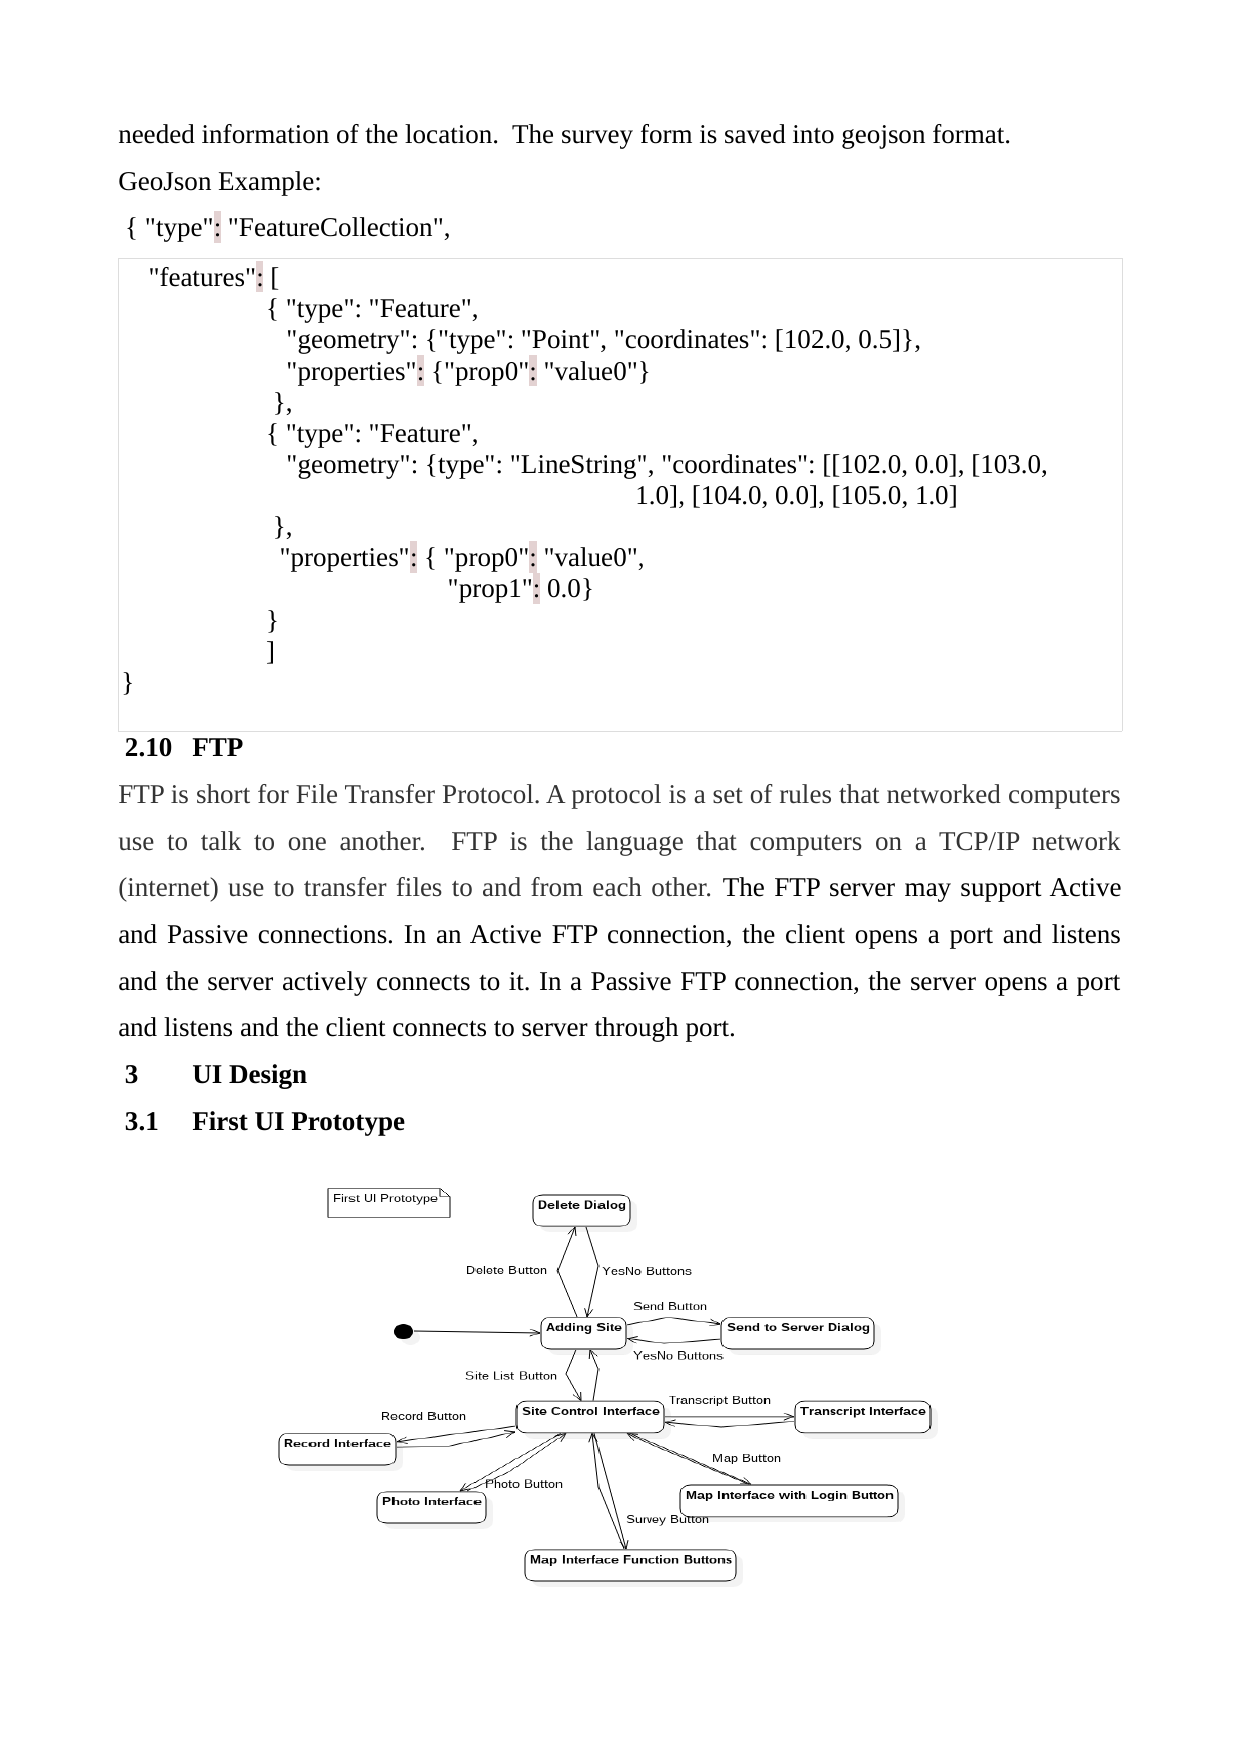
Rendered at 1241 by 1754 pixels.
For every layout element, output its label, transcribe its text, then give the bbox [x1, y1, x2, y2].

text "properties": {"prop0": "value0"} [119, 352, 1122, 383]
text } [119, 601, 1122, 632]
text "geometry": {"type": "Point", "coordinates": [102.0, 0.5]}, [119, 320, 1122, 352]
list FTP [118, 732, 1122, 762]
text } [119, 663, 1122, 694]
list FTP is short for File Transfer Protocol. A protocol is a set of rules that networked computers use to talk to one another. FTP is the language that computers on a TCP/IP network (internet) use to transfer files to and from each other. The FTP server may support Active and Passive connections. In an Active FTP connection, the client opens a port and listens and the server actively connects to it. In a Passive FTP connection, the server opens a port and listens and the client connects to server through port. [118, 778, 1122, 1042]
list GeoJson Example: [118, 165, 1122, 196]
text "geometry": {type": "LineString", "coordinates": [[102.0, 0.0], [103.0, 1.0], [104.0, 0.0], [105.0, 1.0] [119, 445, 1122, 507]
text { "type": "FeatureCollection", [118, 211, 1122, 243]
list UI Design [118, 1058, 1122, 1089]
list needed information of the location. The survey form is saved into geojson format. [118, 118, 1122, 149]
text }, [119, 383, 1122, 414]
picture [269, 1180, 972, 1613]
text "properties": { "prop0": "value0", [119, 538, 1122, 569]
text { "type": "Feature", [119, 289, 1122, 320]
text }, [119, 507, 1122, 538]
text "prop1": 0.0} [119, 569, 1122, 601]
text { "type": "Feature", [119, 414, 1122, 445]
text ] [119, 632, 1122, 663]
text "features": [ [119, 259, 1122, 289]
list First UI Prototype [118, 1105, 1122, 1136]
